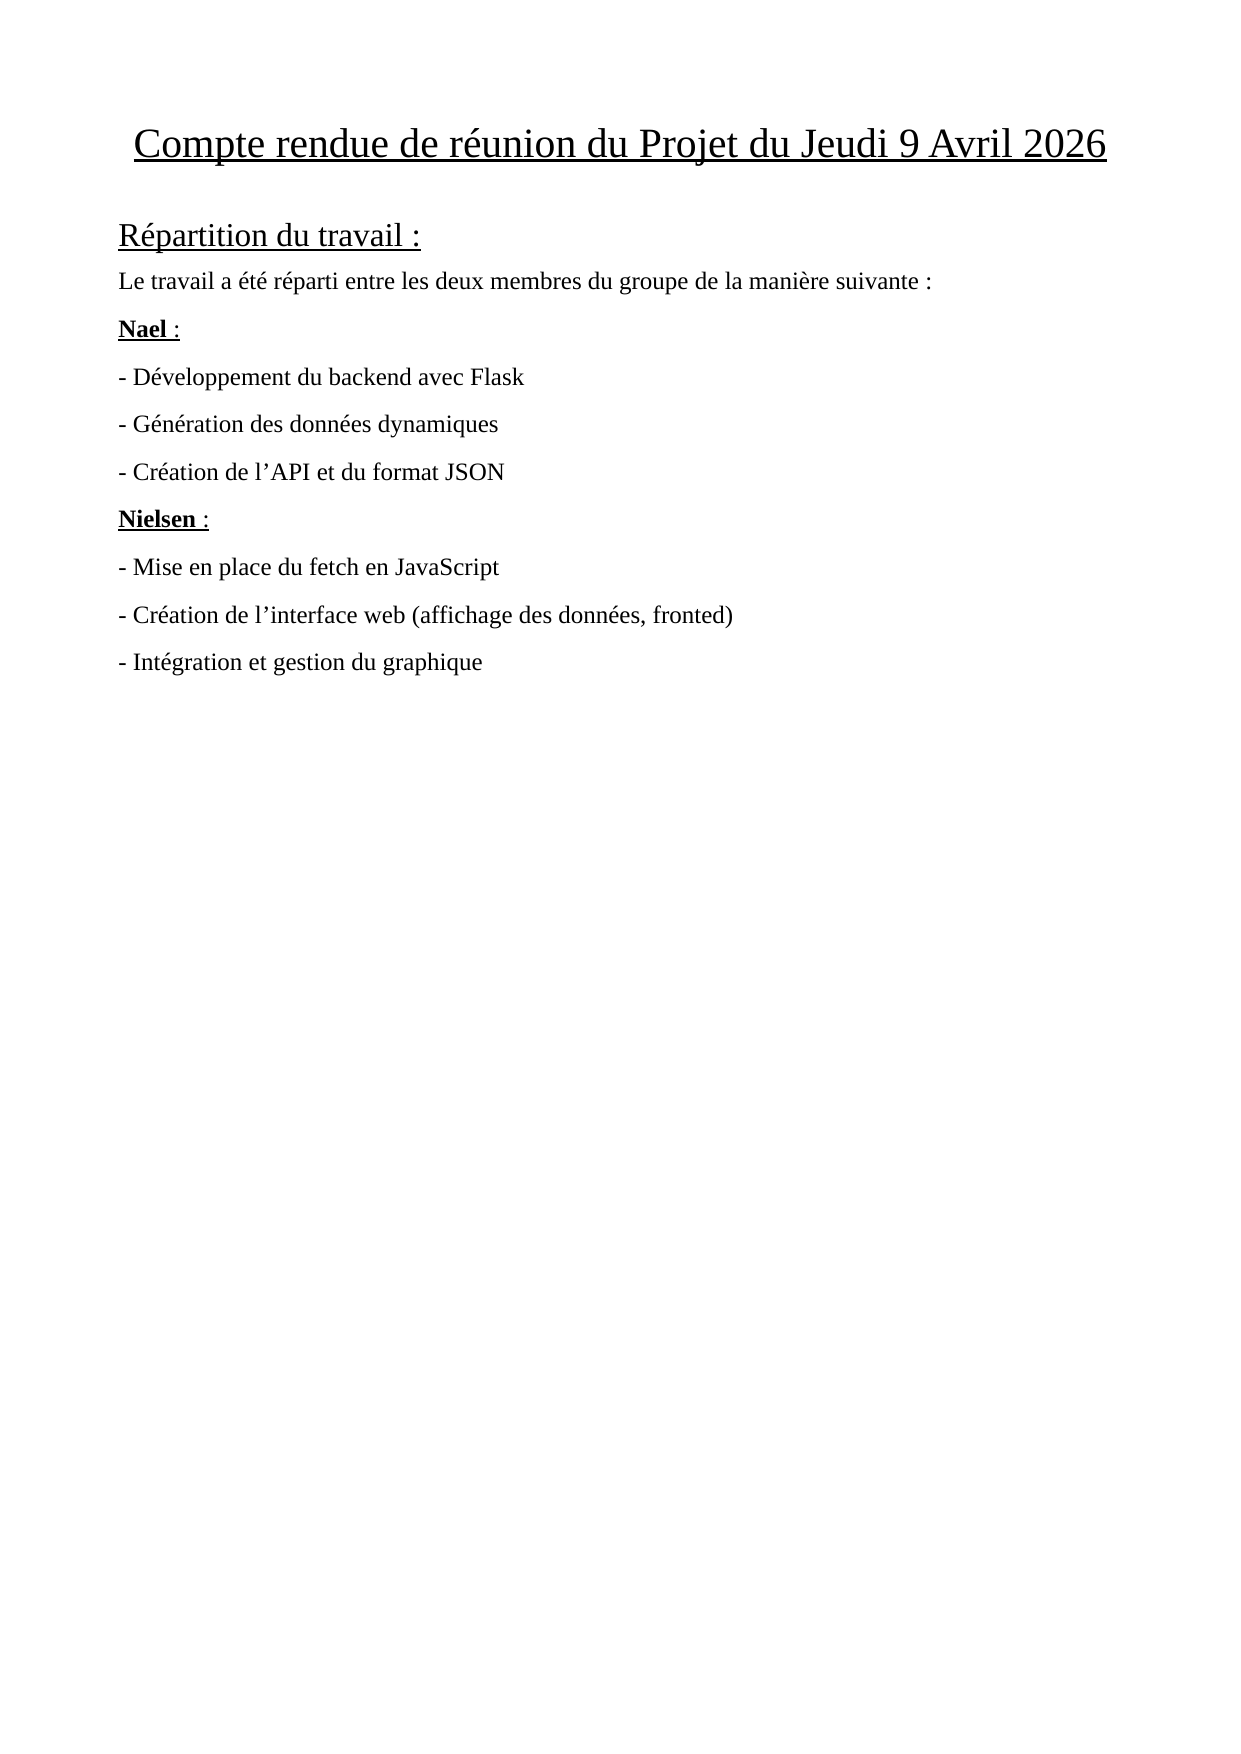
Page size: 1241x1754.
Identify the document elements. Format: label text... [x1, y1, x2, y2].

text - Intégration et gestion du graphique [118, 647, 1122, 676]
text - Génération des données dynamiques [118, 409, 1122, 438]
text Compte rendue de réunion du Projet du Jeudi 9 Avril 2026 [118, 118, 1122, 166]
subtitle Répartition du travail : [118, 216, 1122, 254]
text - Création de l’API et du format JSON [118, 457, 1122, 486]
text - Mise en place du fetch en JavaScript [118, 552, 1122, 581]
text Nielsen : [118, 504, 1122, 533]
text - Création de l’interface web (affichage des données, fronted) [118, 600, 1122, 628]
text - Développement du backend avec Flask [118, 362, 1122, 390]
text Le travail a été réparti entre les deux membres du groupe de la manière suivante : [118, 266, 1122, 295]
text Nael : [118, 314, 1122, 343]
